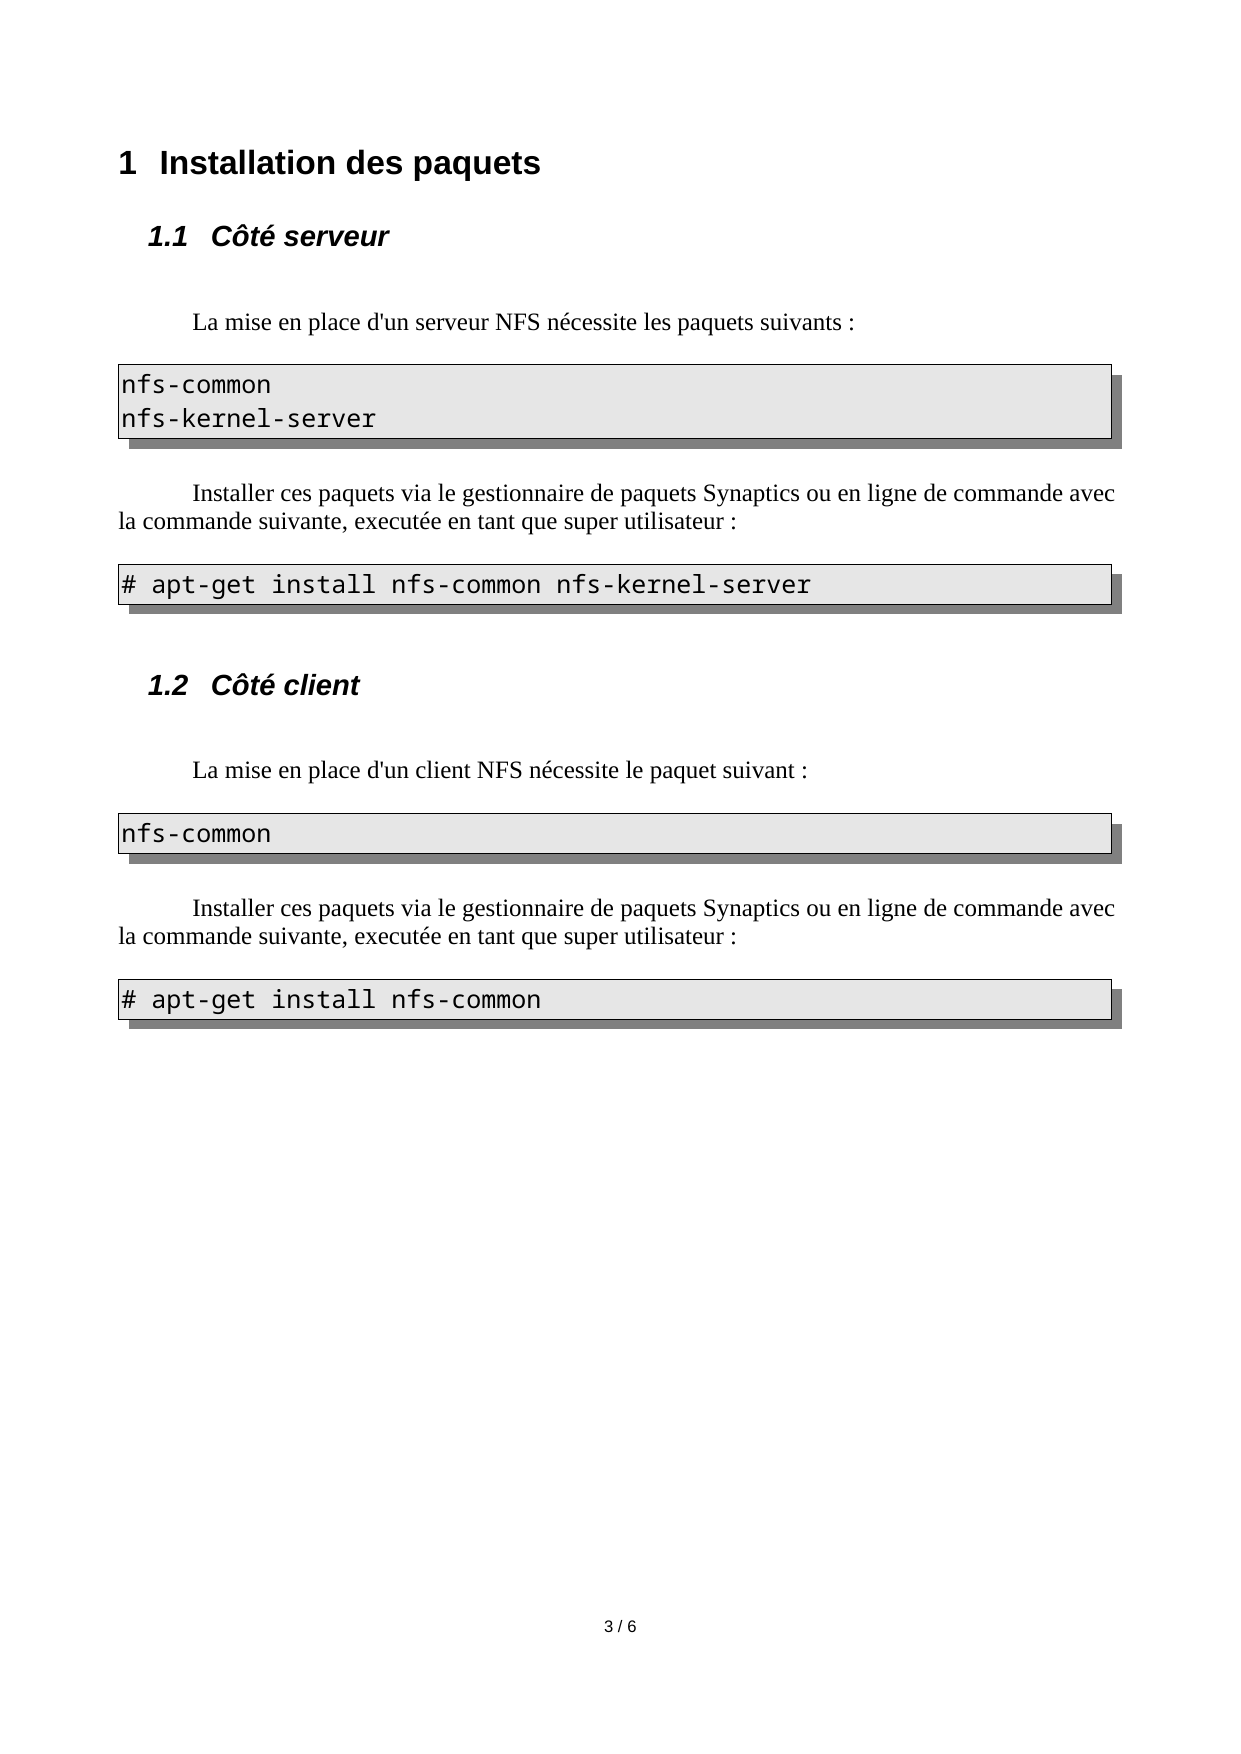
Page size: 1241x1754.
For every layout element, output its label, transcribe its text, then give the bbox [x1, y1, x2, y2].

text La mise en place d'un client NFS nécessite le paquet suivant : [118, 756, 1122, 784]
text Installer ces paquets via le gestionnaire de paquets Synaptics ou en ligne de commande avec la commande suivante, executée en tant que super utilisateur : [118, 893, 1122, 950]
text nfs-kernel-server [119, 398, 1111, 438]
subtitle Côté serveur [148, 219, 1122, 253]
text # apt-get install nfs-common [119, 980, 1111, 1019]
subtitle Installation des paquets [118, 143, 1122, 182]
text # apt-get install nfs-common nfs-kernel-server [119, 565, 1111, 604]
text nfs-common [119, 365, 1111, 398]
subtitle Côté client [148, 668, 1122, 702]
text nfs-common [119, 814, 1111, 853]
text La mise en place d'un serveur NFS nécessite les paquets suivants : [118, 307, 1122, 335]
text Installer ces paquets via le gestionnaire de paquets Synaptics ou en ligne de commande avec la commande suivante, executée en tant que super utilisateur : [118, 478, 1122, 535]
